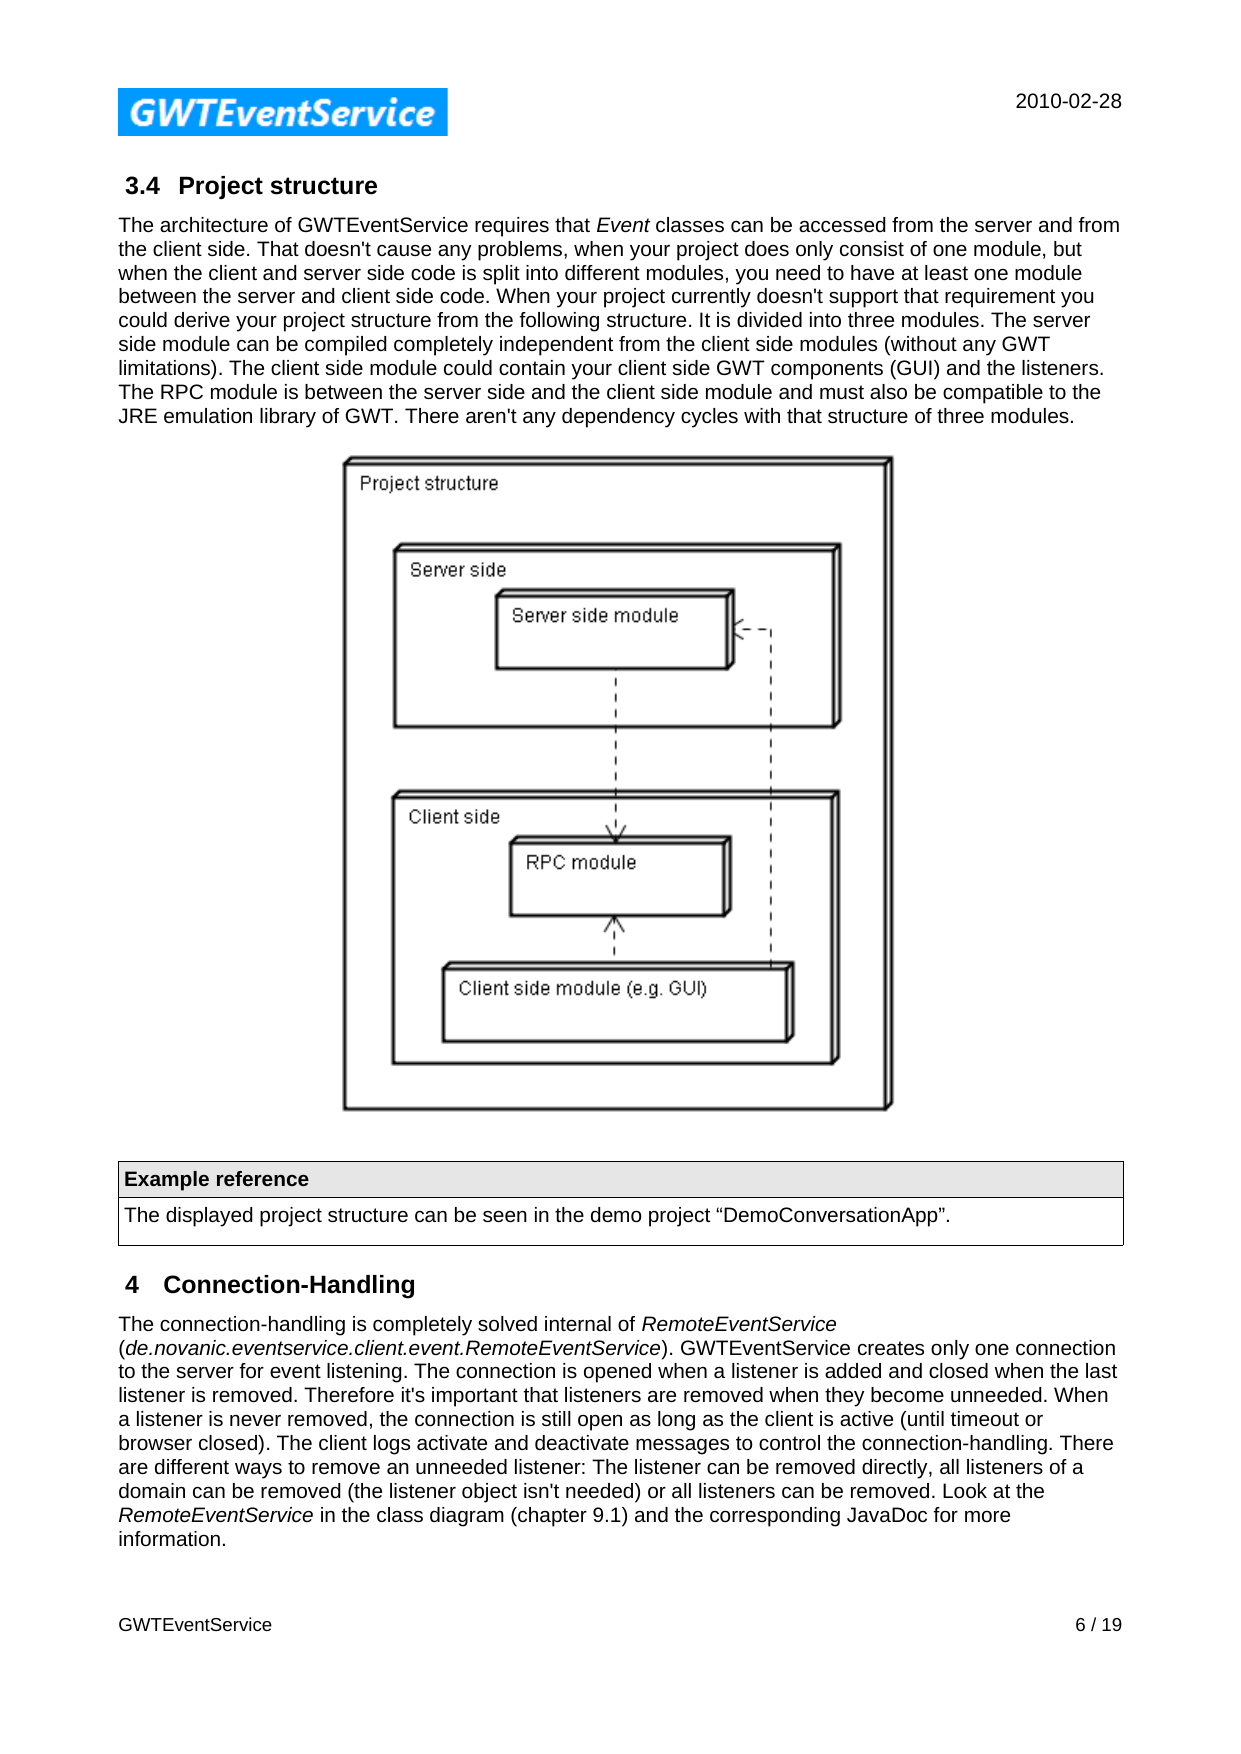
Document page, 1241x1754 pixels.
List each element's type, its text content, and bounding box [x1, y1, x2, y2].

subtitle Project structure [118, 171, 1122, 200]
text The connection-handling is completely solved internal of RemoteEventService (de.novanic.eventservice.client.event.RemoteEventService). GWTEventService creates only one connection to the server for event listening. The connection is opened when a listener is added and closed when the last listener is removed. Therefore it's important that listeners are removed when they become unneeded. When a listener is never removed, the connection is still open as long as the client is active (until timeout or browser closed). The client logs activate and deactivate messages to control the connection-handling. There are different ways to remove an unneeded listener: The listener can be removed directly, all listeners of a domain can be removed (the listener object isn't needed) or all listeners can be removed. Look at the RemoteEventService in the class diagram (chapter 9.1) and the corresponding JavaDoc for more information. [118, 1311, 1122, 1551]
picture [118, 88, 448, 136]
subtitle Connection-Handling [118, 1270, 1122, 1299]
table_cell The displayed project structure can be seen in the demo project “DemoConversationApp”. [119, 1198, 1123, 1245]
table_header Example reference [119, 1162, 1123, 1197]
text The architecture of GWTEventService requires that Event classes can be accessed from the server and from the client side. That doesn't cause any problems, when your project does only consist of one module, but when the client and server side code is split into different modules, you need to have at least one module between the server and client side code. When your project currently doesn't support that requirement you could derive your project structure from the following structure. It is divided into three modules. The server side module can be compiled completely independent from the client side modules (without any GWT limitations). The client side module could contain your client side GWT components (GUI) and the listeners. The RPC module is between the server side and the client side module and must also be compatible to the JRE emulation library of GWT. There aren't any dependency cycles with that structure of three modules. [118, 212, 1122, 428]
